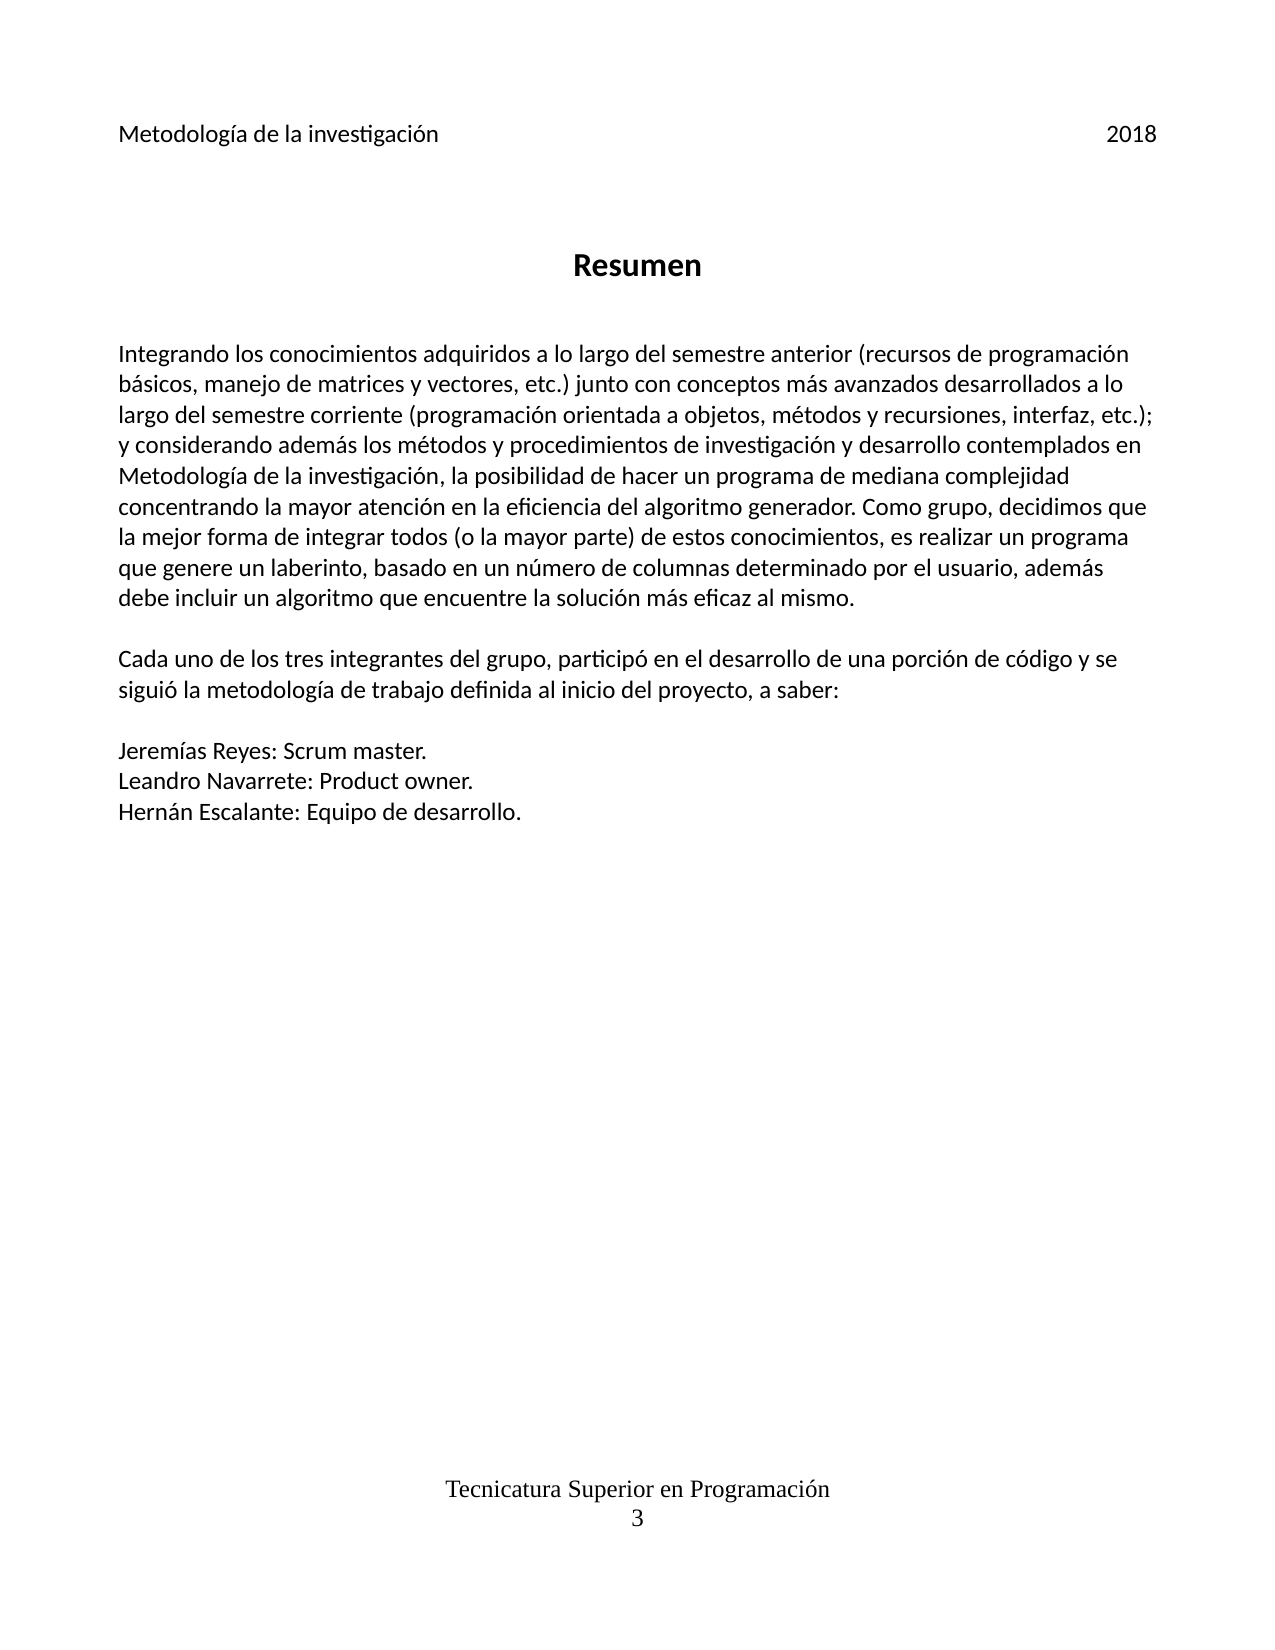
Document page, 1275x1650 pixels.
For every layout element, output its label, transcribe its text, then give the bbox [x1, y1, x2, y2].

text Integrando los conocimientos adquiridos a lo largo del semestre anterior (recursos de programación básicos, manejo de matrices y vectores, etc.) junto con conceptos más avanzados desarrollados a lo largo del semestre corriente (programación orientada a objetos, métodos y recursiones, interfaz, etc.); y considerando además los métodos y procedimientos de investigación y desarrollo contemplados en Metodología de la investigación, la posibilidad de hacer un programa de mediana complejidad concentrando la mayor atención en la eficiencia del algoritmo generador. Como grupo, decidimos que la mejor forma de integrar todos (o la mayor parte) de estos conocimientos, es realizar un programa que genere un laberinto, basado en un número de columnas determinado por el usuario, además debe incluir un algoritmo que encuentre la solución más eficaz al mismo. Cada uno de los tres integrantes del grupo, participó en el desarrollo de una porción de código y se siguió la metodología de trabajo definida al inicio del proyecto, a saber: [118, 338, 1157, 704]
text Jeremías Reyes: Scrum master. Leandro Navarrete: Product owner. Hernán Escalante: Equipo de desarrollo. [118, 704, 1157, 897]
subtitle Resumen [118, 244, 1157, 285]
